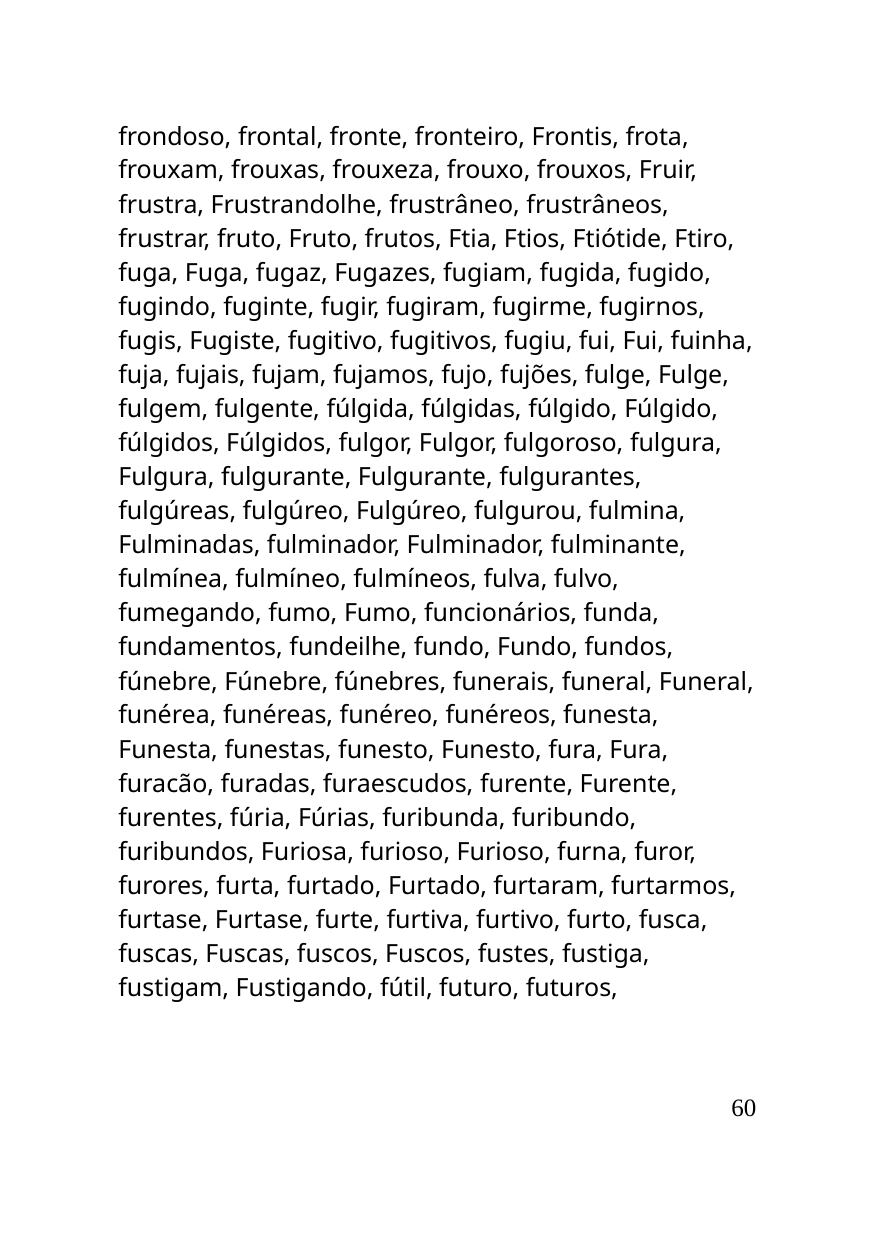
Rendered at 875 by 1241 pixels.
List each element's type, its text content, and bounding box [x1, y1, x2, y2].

text frondoso, frontal, fronte, fronteiro, Frontis, frota, frouxam, frouxas, frouxeza, frouxo, frouxos, Fruir, frustra, Frustrandolhe, frustrâneo, frustrâneos, frustrar, fruto, Fruto, frutos, Ftia, Ftios, Ftiótide, Ftiro, fuga, Fuga, fugaz, Fugazes, fugiam, fugida, fugido, fugindo, fuginte, fugir, fugiram, fugirme, fugirnos, fugis, Fugiste, fugitivo, fugitivos, fugiu, fui, Fui, fuinha, fuja, fujais, fujam, fujamos, fujo, fujões, fulge, Fulge, fulgem, fulgente, fúlgida, fúlgidas, fúlgido, Fúlgido, fúlgidos, Fúlgidos, fulgor, Fulgor, fulgoroso, fulgura, Fulgura, fulgurante, Fulgurante, fulgurantes, fulgúreas, fulgúreo, Fulgúreo, fulgurou, fulmina, Fulminadas, fulminador, Fulminador, fulminante, fulmínea, fulmíneo, fulmíneos, fulva, fulvo, fumegando, fumo, Fumo, funcionários, funda, fundamentos, fundeilhe, fundo, Fundo, fundos, fúnebre, Fúnebre, fúnebres, funerais, funeral, Funeral, funérea, funéreas, funéreo, funéreos, funesta, Funesta, funestas, funesto, Funesto, fura, Fura, furacão, furadas, furaescudos, furente, Furente, furentes, fúria, Fúrias, furibunda, furibundo, furibundos, Furiosa, furioso, Furioso, furna, furor, furores, furta, furtado, Furtado, furtaram, furtarmos, furtase, Furtase, furte, furtiva, furtivo, furto, fusca, fuscas, Fuscas, fuscos, Fuscos, fustes, fustiga, fustigam, Fustigando, fútil, futuro, futuros, [118, 118, 756, 1004]
